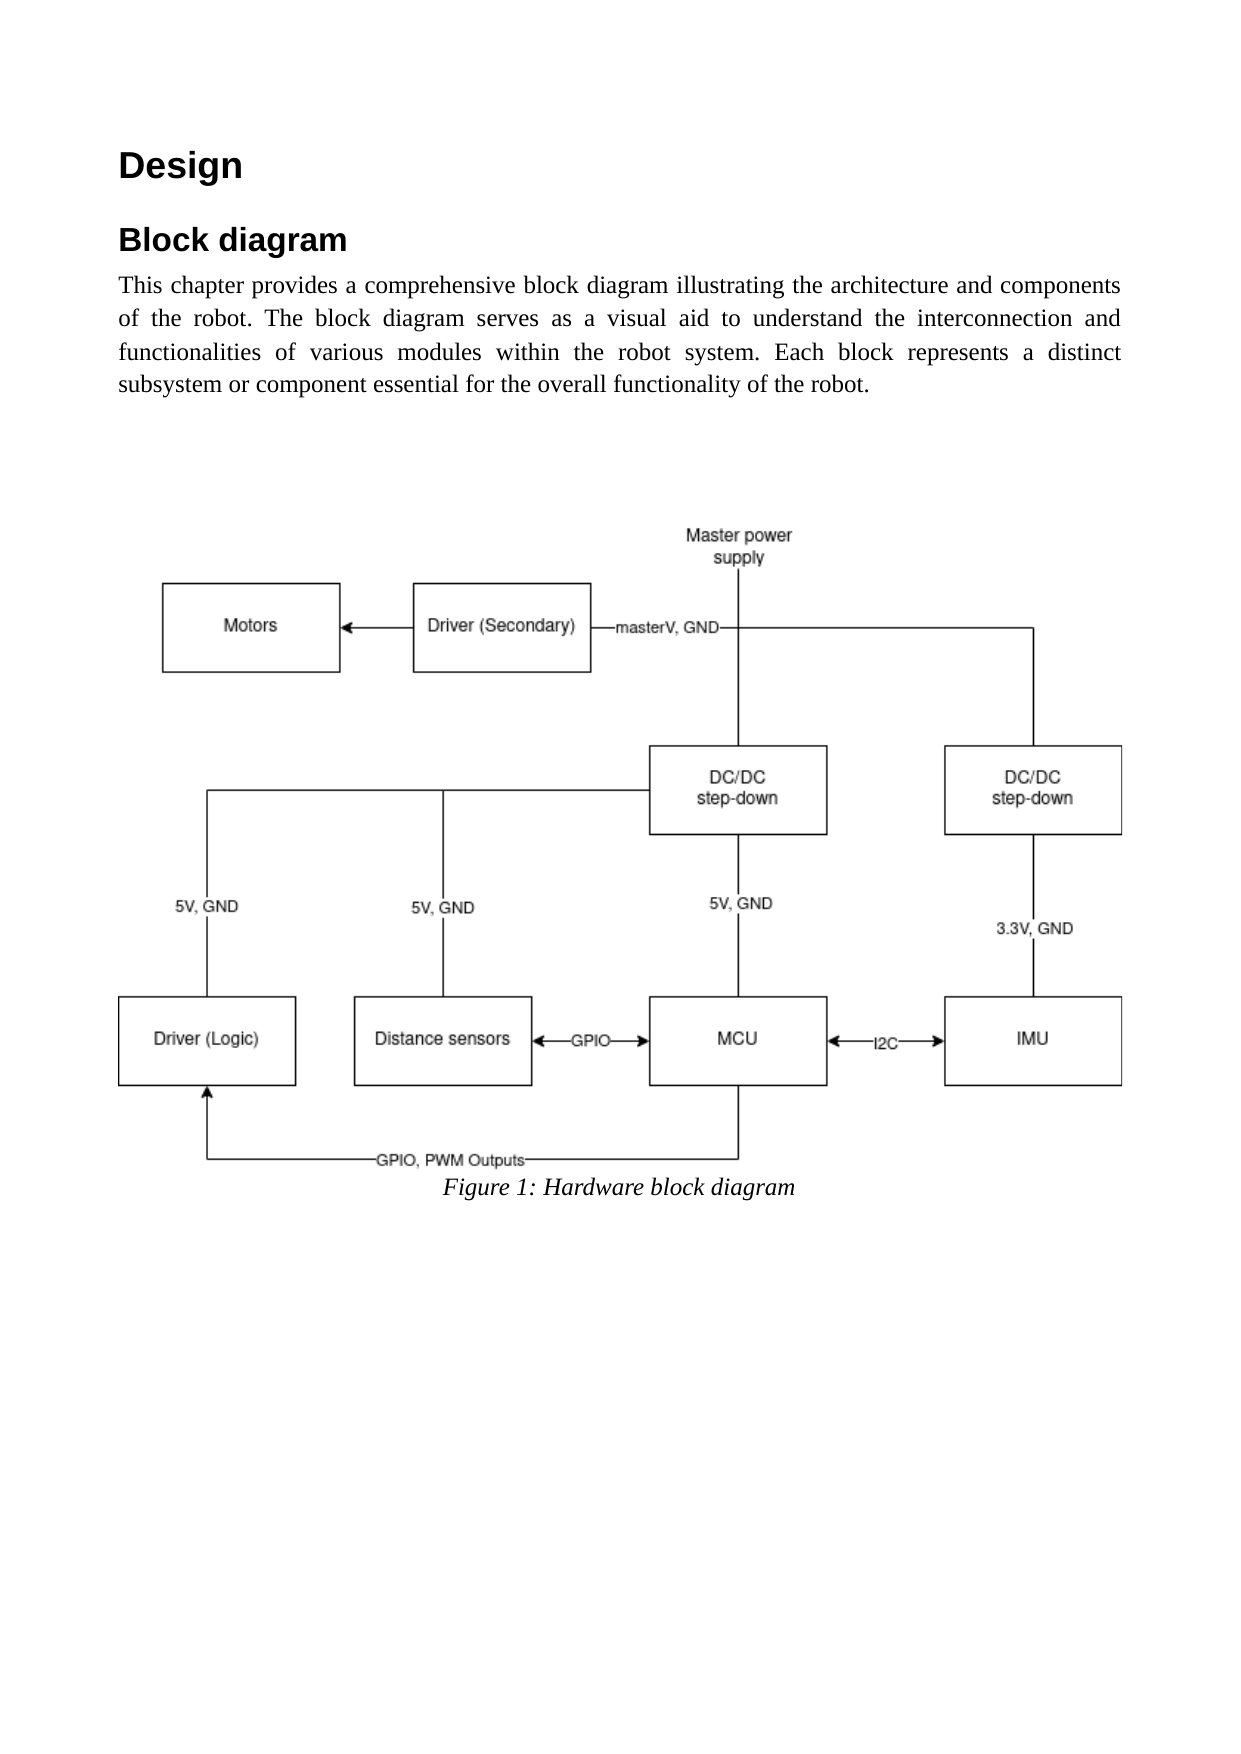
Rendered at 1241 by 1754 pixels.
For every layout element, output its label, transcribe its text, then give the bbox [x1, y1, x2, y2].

text Figure 1: Hardware block diagram [118, 1172, 1122, 1201]
subtitle Block diagram [118, 219, 1122, 258]
subtitle Design [118, 143, 1122, 186]
picture [118, 525, 1123, 1172]
text This chapter provides a comprehensive block diagram illustrating the architecture and components of the robot. The block diagram serves as a visual aid to understand the interconnection and functionalities of various modules within the robot system. Each block represents a distinct subsystem or component essential for the overall functionality of the robot. [118, 271, 1122, 398]
